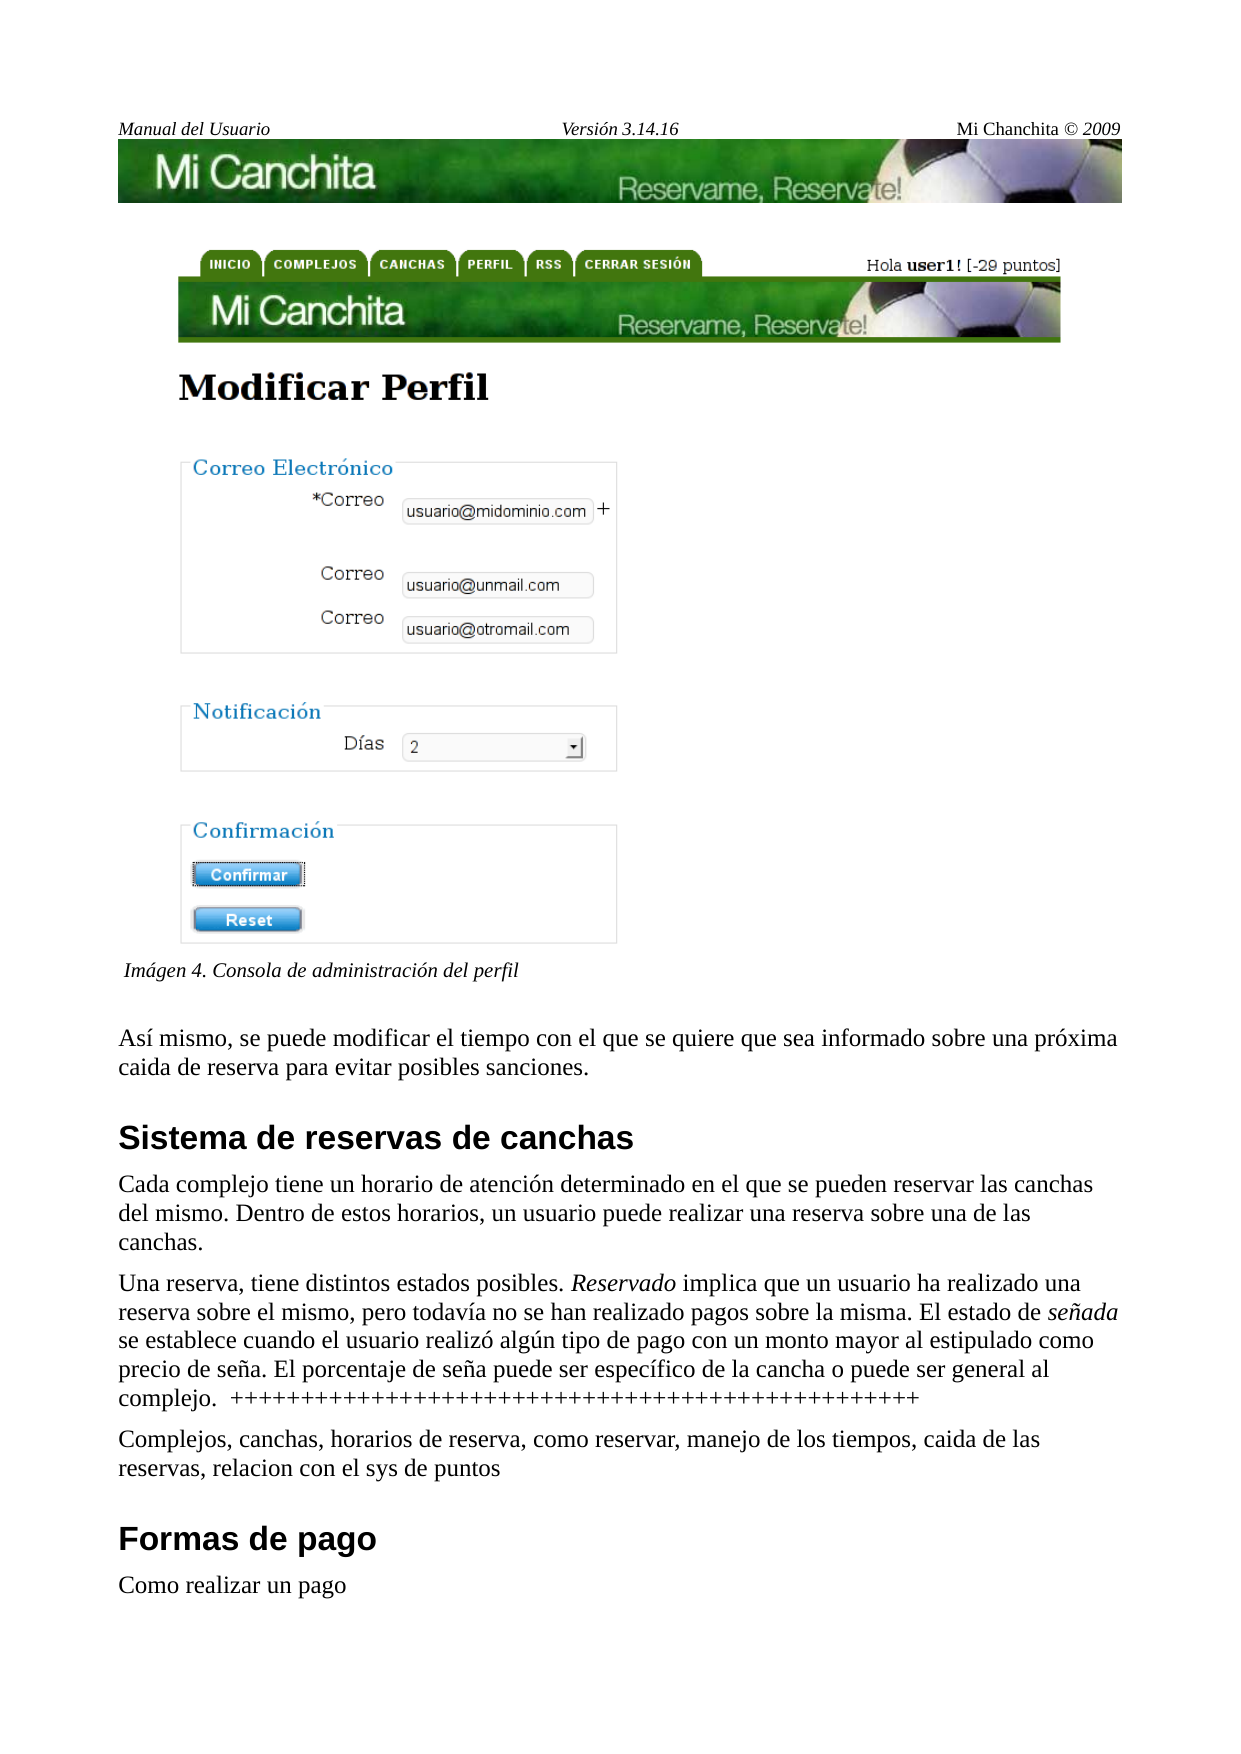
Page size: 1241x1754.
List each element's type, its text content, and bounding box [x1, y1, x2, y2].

text Complejos, canchas, horarios de reserva, como reservar, manejo de los tiempos, caida de las reservas, relacion con el sys de puntos [118, 1424, 1122, 1482]
text Una reserva, tiene distintos estados posibles. Reservado implica que un usuario ha realizado una reserva sobre el mismo, pero todavía no se han realizado pagos sobre la misma. El estado de señada se establece cuando el usuario realizó algún tipo de pago con un monto mayor al estipulado como precio de seña. El porcentaje de seña puede ser específico de la cancha o puede ser general al complejo. +++++++++++++++++++++++++++++++++++++++++++++++++ [118, 1268, 1122, 1412]
picture [164, 239, 1076, 958]
picture [118, 139, 1122, 203]
subtitle Sistema de reservas de canchas [118, 1118, 1122, 1157]
text Así mismo, se puede modificar el tiempo con el que se quiere que sea informado sobre una próxima caida de reserva para evitar posibles sanciones. [118, 1023, 1122, 1081]
subtitle Formas de pago [118, 1519, 1122, 1558]
text Imágen 4. Consola de administración del perfil [124, 225, 1116, 982]
text Cada complejo tiene un horario de atención determinado en el que se pueden reservar las canchas del mismo. Dentro de estos horarios, un usuario puede realizar una reserva sobre una de las canchas. [118, 1169, 1122, 1256]
text Como realizar un pago [118, 1570, 1122, 1599]
